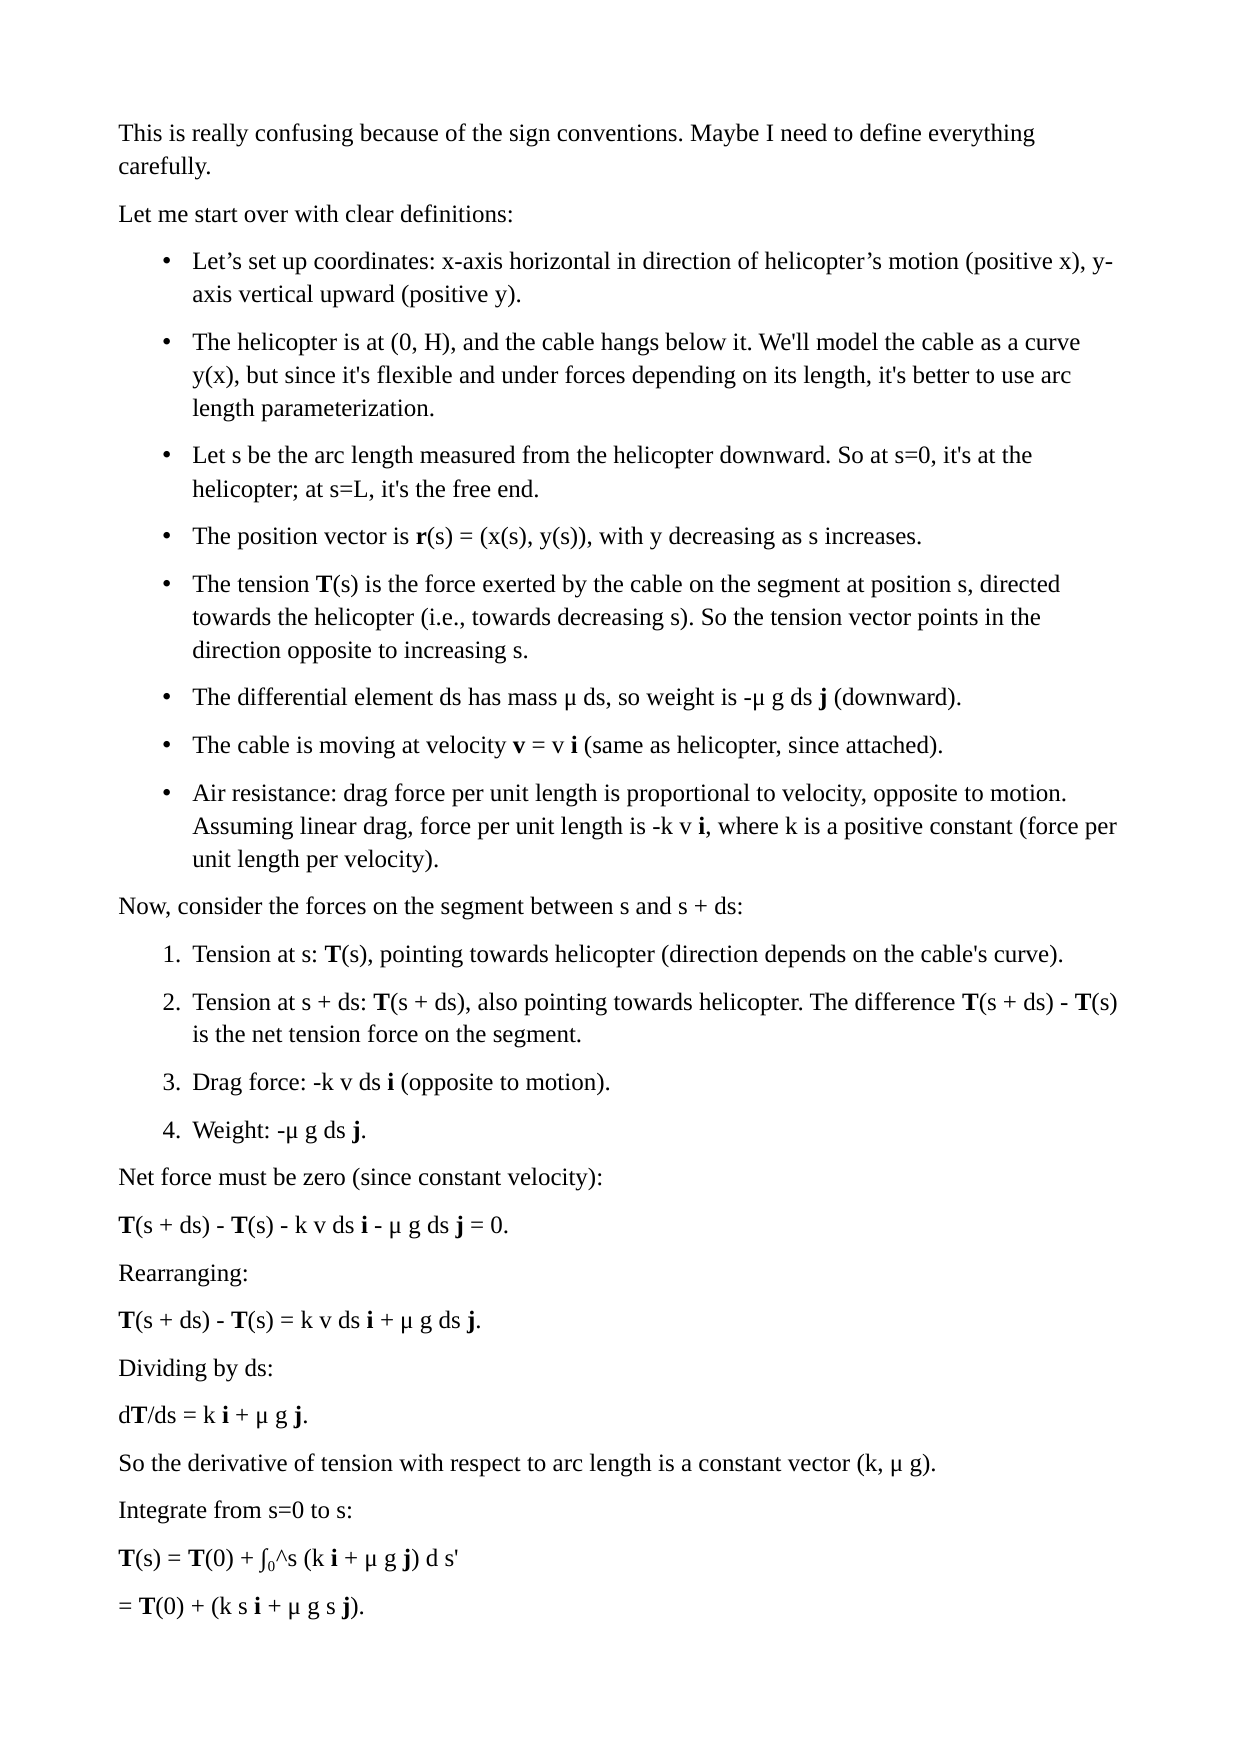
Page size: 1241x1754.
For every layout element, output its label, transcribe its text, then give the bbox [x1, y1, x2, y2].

list The differential element ds has mass μ ds, so weight is -μ g ds j (downward). [162, 682, 1122, 711]
list Weight: -μ g ds j. [162, 1115, 1122, 1143]
list Drag force: -k v ds i (opposite to motion). [162, 1067, 1122, 1096]
text Integrate from s=0 to s: [118, 1496, 1122, 1524]
text T(s) = T(0) + ∫₀^s (k i + μ g j) d s' [118, 1543, 1122, 1572]
text Now, consider the forces on the segment between s and s + ds: [118, 891, 1122, 920]
list Let’s set up coordinates: x-axis horizontal in direction of helicopter’s motion (positive x), y-axis vertical upward (positive y). [162, 246, 1122, 308]
list The position vector is r(s) = (x(s), y(s)), with y decreasing as s increases. [162, 521, 1122, 550]
text = T(0) + (k s i + μ g s j). [118, 1591, 1122, 1619]
text This is really confusing because of the sign conventions. Maybe I need to define everything carefully. [118, 118, 1122, 180]
list Air resistance: drag force per unit length is proportional to velocity, opposite to motion. Assuming linear drag, force per unit length is -k v i, where k is a positive constant (force per unit length per velocity). [162, 778, 1122, 872]
text Net force must be zero (since constant velocity): [118, 1162, 1122, 1191]
list The helicopter is at (0, H), and the cable hangs below it. We'll model the cable as a curve y(x), but since it's flexible and under forces depending on its length, it's better to use arc length parameterization. [162, 327, 1122, 422]
list Tension at s + ds: T(s + ds), also pointing towards helicopter. The difference T(s + ds) - T(s) is the net tension force on the segment. [162, 987, 1122, 1048]
text T(s + ds) - T(s) - k v ds i - μ g ds j = 0. [118, 1210, 1122, 1239]
list The cable is moving at velocity v = v i (same as helicopter, since attached). [162, 730, 1122, 759]
text Let me start over with clear definitions: [118, 199, 1122, 227]
list Let s be the arc length measured from the helicopter downward. So at s=0, it's at the helicopter; at s=L, it's the free end. [162, 441, 1122, 502]
text dT/ds = k i + μ g j. [118, 1400, 1122, 1429]
list Tension at s: T(s), pointing towards helicopter (direction depends on the cable's curve). [162, 939, 1122, 968]
text T(s + ds) - T(s) = k v ds i + μ g ds j. [118, 1305, 1122, 1334]
text Rearranging: [118, 1258, 1122, 1286]
list The tension T(s) is the force exerted by the cable on the segment at position s, directed towards the helicopter (i.e., towards decreasing s). So the tension vector points in the direction opposite to increasing s. [162, 569, 1122, 664]
text So the derivative of tension with respect to arc length is a constant vector (k, μ g). [118, 1448, 1122, 1477]
text Dividing by ds: [118, 1353, 1122, 1382]
